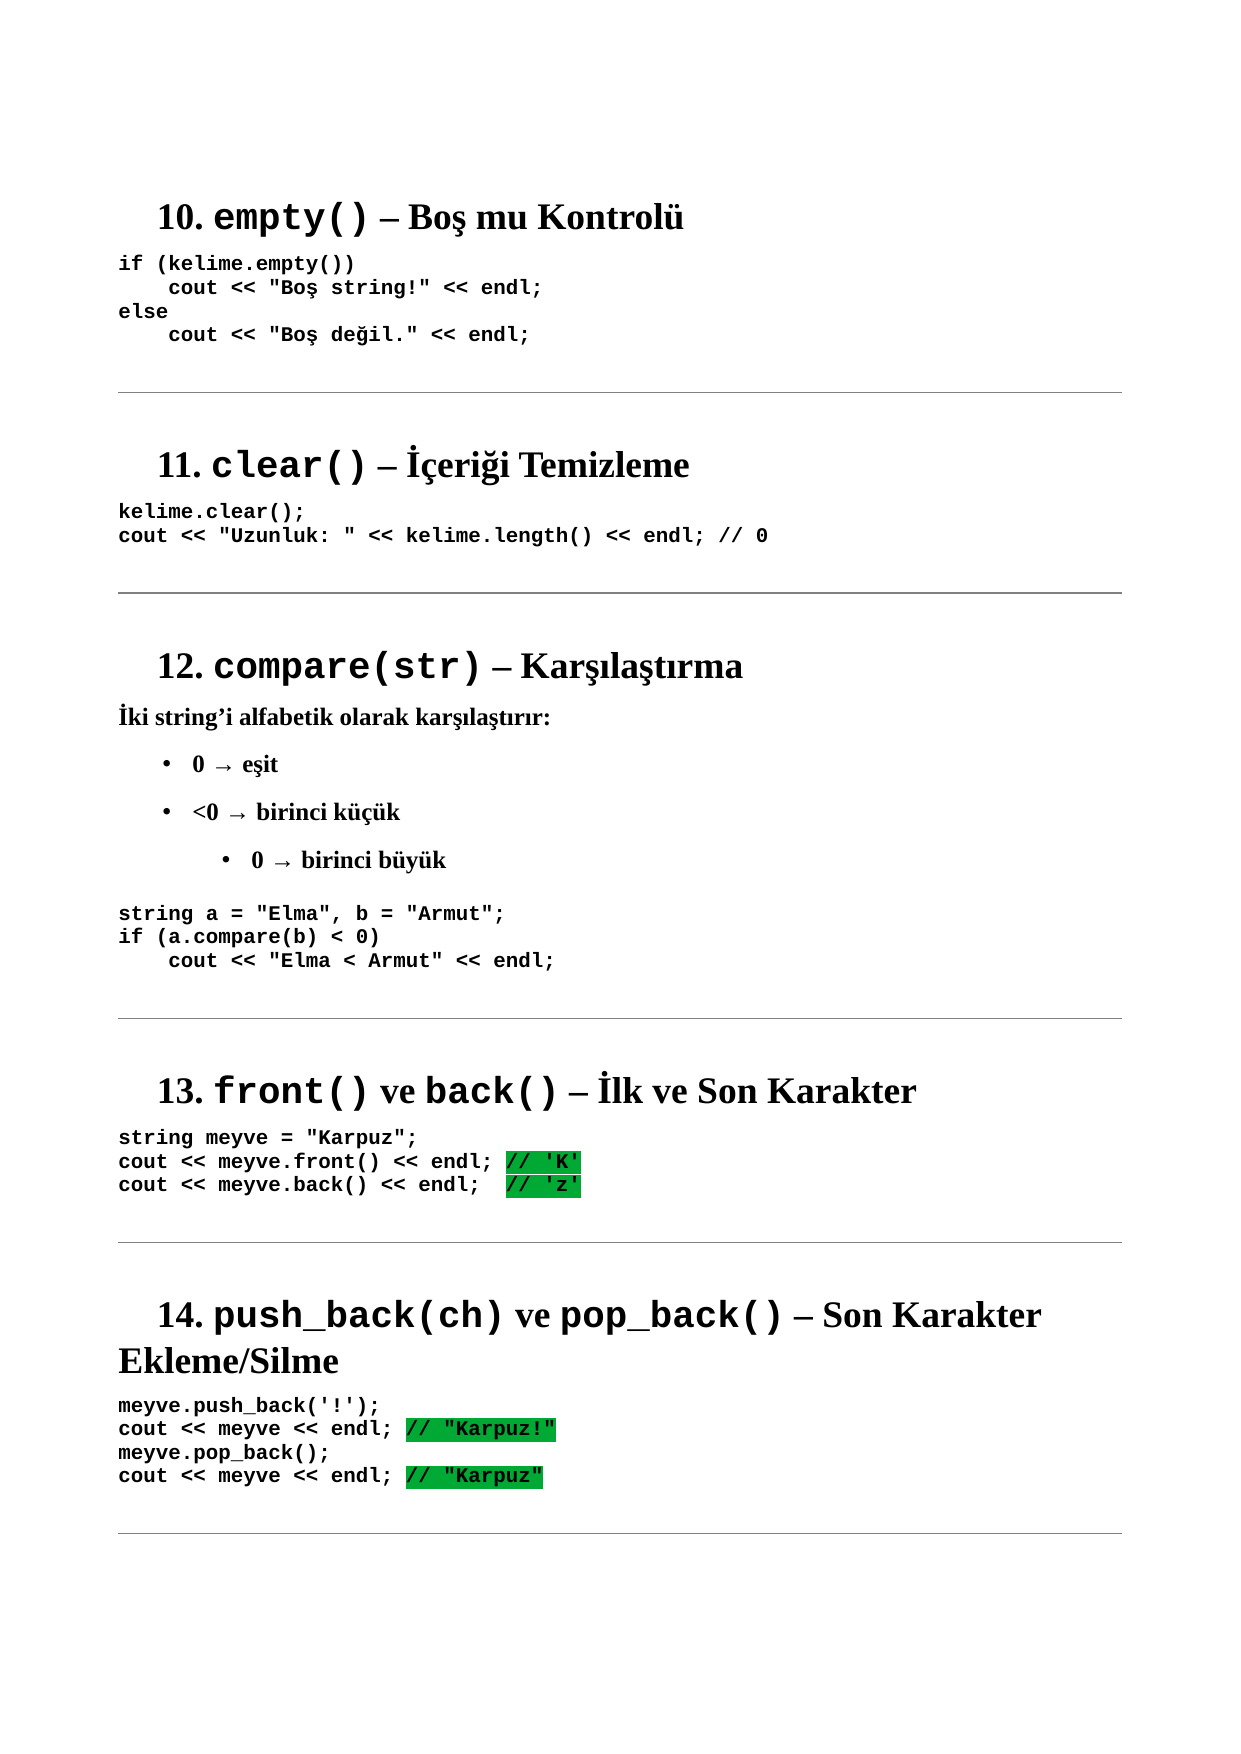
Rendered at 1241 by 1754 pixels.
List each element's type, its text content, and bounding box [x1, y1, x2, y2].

subtitle 🔹 13. front() ve back() – İlk ve Son Karakter [118, 1068, 1122, 1115]
list <0 → birinci küçük [162, 797, 1122, 826]
text kelime.clear(); [118, 501, 1122, 525]
list 0 → eşit [162, 749, 1122, 778]
subtitle 🔹 14. push_back(ch) ve pop_back() – Son Karakter Ekleme/Silme [118, 1293, 1122, 1382]
text meyve.pop_back(); [118, 1442, 1122, 1466]
subtitle 🔹 10. empty() – Boş mu Kontrolü [118, 194, 1122, 241]
text cout << meyve.front() << endl; // 'K' [118, 1151, 1122, 1174]
text cout << "Uzunluk: " << kelime.length() << endl; // 0 [118, 525, 1122, 548]
text cout << "Elma < Armut" << endl; [118, 950, 1122, 974]
text string meyve = "Karpuz"; [118, 1127, 1122, 1151]
text cout << "Boş değil." << endl; [118, 324, 1122, 348]
text İki string’i alfabetik olarak karşılaştırır: [118, 702, 1122, 731]
text string a = "Elma", b = "Armut"; [118, 903, 1122, 927]
text cout << meyve << endl; // "Karpuz!" [118, 1418, 1122, 1442]
text cout << meyve << endl; // "Karpuz" [118, 1466, 1122, 1489]
subtitle 🔹 11. clear() – İçeriği Temizleme [118, 442, 1122, 489]
text if (a.compare(b) < 0) [118, 927, 1122, 950]
text cout << meyve.back() << endl; // 'z' [118, 1174, 1122, 1198]
text meyve.push_back('!'); [118, 1394, 1122, 1418]
text cout << "Boş string!" << endl; [118, 277, 1122, 301]
text else [118, 301, 1122, 324]
text if (kelime.empty()) [118, 253, 1122, 277]
subtitle 🔹 12. compare(str) – Karşılaştırma [118, 643, 1122, 689]
list 0 → birinci büyük [222, 845, 1063, 873]
